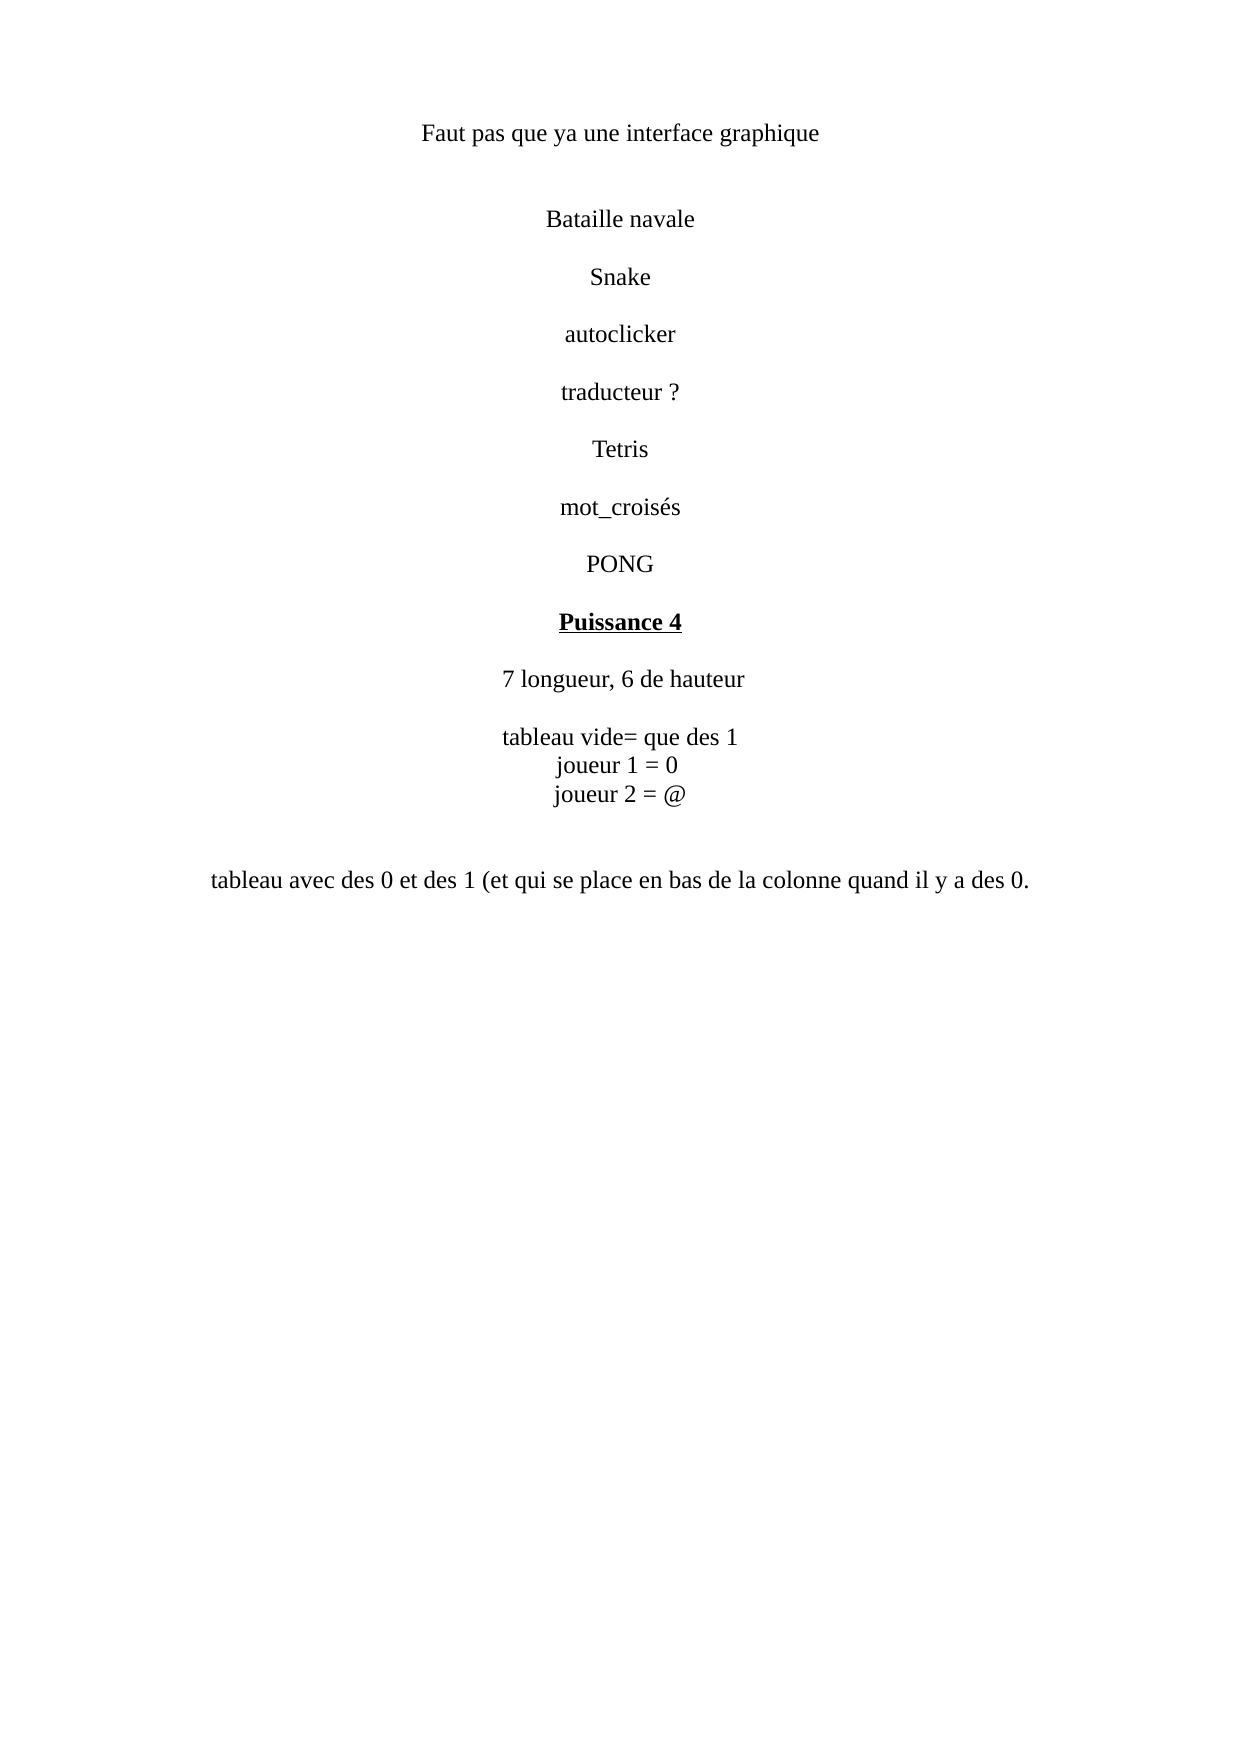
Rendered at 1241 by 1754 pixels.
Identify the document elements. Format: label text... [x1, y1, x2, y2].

text 7 longueur, 6 de hauteur [118, 664, 1122, 693]
text mot_croisés [118, 492, 1122, 521]
text Puissance 4 [118, 607, 1122, 636]
text joueur 2 = @ [118, 779, 1122, 808]
text tableau avec des 0 et des 1 (et qui se place en bas de la colonne quand il y a des 0. [118, 866, 1122, 894]
text Snake [118, 262, 1122, 291]
text autoclicker [118, 319, 1122, 348]
text traducteur ? [118, 377, 1122, 406]
text tableau vide= que des 1 [118, 693, 1122, 751]
text joueur 1 = 0 [118, 751, 1122, 779]
text PONG [118, 549, 1122, 578]
text Faut pas que ya une interface graphique [118, 118, 1122, 147]
text Tetris [118, 434, 1122, 463]
text Bataille navale [118, 204, 1122, 233]
